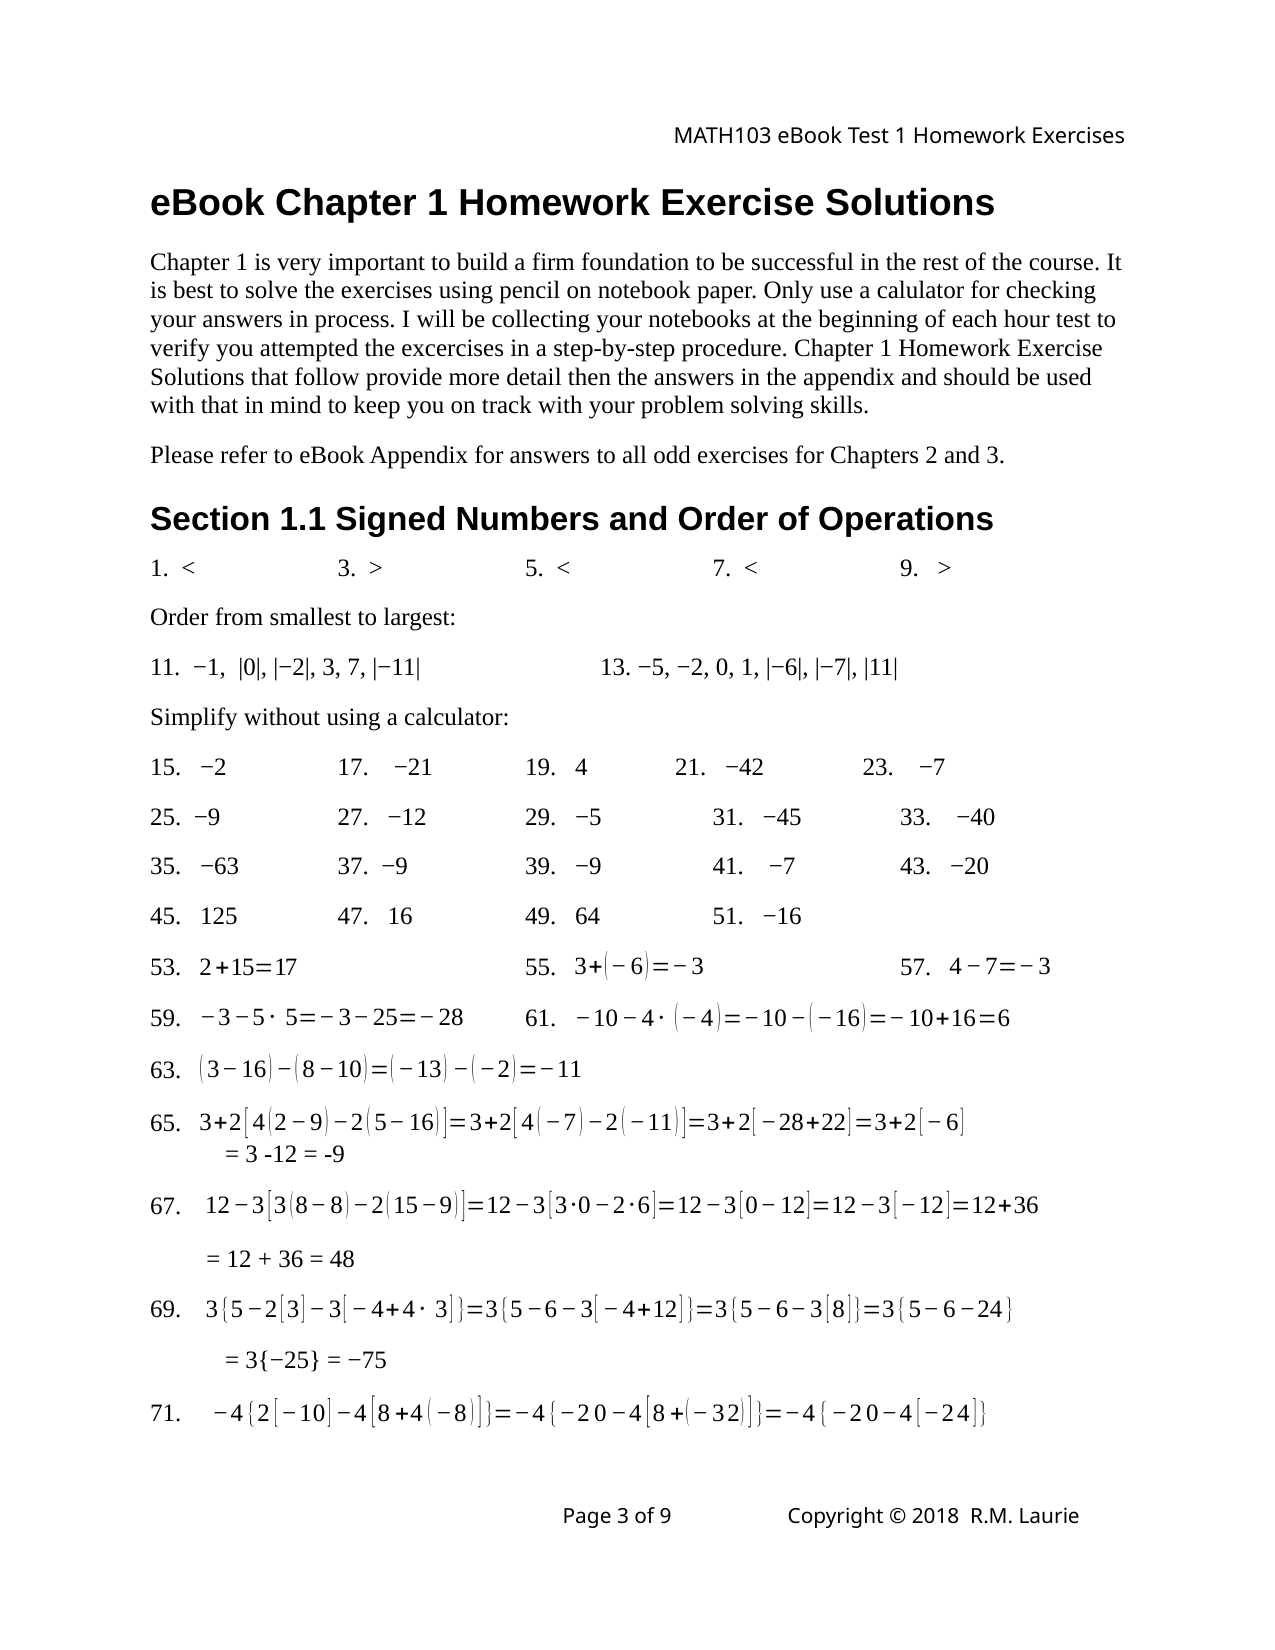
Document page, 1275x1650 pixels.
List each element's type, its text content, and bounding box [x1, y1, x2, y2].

text 59. 61. [150, 1002, 1125, 1033]
text Simplify without using a calculator: [150, 702, 1125, 731]
text 1. < 3. > 5. < 7. < 9. > [150, 553, 1125, 581]
text 45. 125 47. 16 49. 64 51. −16 [150, 901, 1125, 930]
text Chapter 1 is very important to build a firm foundation to be successful in the rest of the course. It is best to solve the exercises using pencil on notebook paper. Only use a calulator for checking your answers in process. I will be collecting your notebooks at the beginning of each hour test to verify you attempted the excercises in a step-by-step procedure. Chapter 1 Homework Exercise Solutions that follow provide more detail then the answers in the appendix and should be used with that in mind to keep you on track with your problem solving skills. [150, 247, 1125, 419]
text 35. −63 37. −9 39. −9 41. −7 43. −20 [150, 851, 1125, 880]
text 25. −9 27. −12 29. −5 31. −45 33. −40 [150, 802, 1125, 830]
text = 3{−25} = −75 [150, 1345, 1125, 1374]
text 11. −1, |0|, |−2|, 3, 7, |−11| 13. −5, −2, 0, 1, |−6|, |−7|, |11| [150, 652, 1125, 681]
text = 12 + 36 = 48 [150, 1244, 1125, 1273]
subtitle eBook Chapter 1 Homework Exercise Solutions [150, 180, 1125, 223]
text 53. 55. 57. [150, 951, 1125, 981]
text 69. [150, 1294, 1125, 1324]
text Order from smallest to largest: [150, 602, 1125, 631]
subtitle Section 1.1 Signed Numbers and Order of Operations [150, 499, 1125, 538]
text Please refer to eBook Appendix for answers to all odd exercises for Chapters 2 and 3. [150, 440, 1125, 469]
text 15. −2 17. −21 19. 4 21. −42 23. −7 [150, 752, 1125, 781]
text 67. [150, 1189, 1125, 1223]
text 63. [150, 1054, 1125, 1085]
text 65. = 3 -12 = -9 [150, 1106, 1125, 1168]
text 71. [150, 1395, 1125, 1430]
